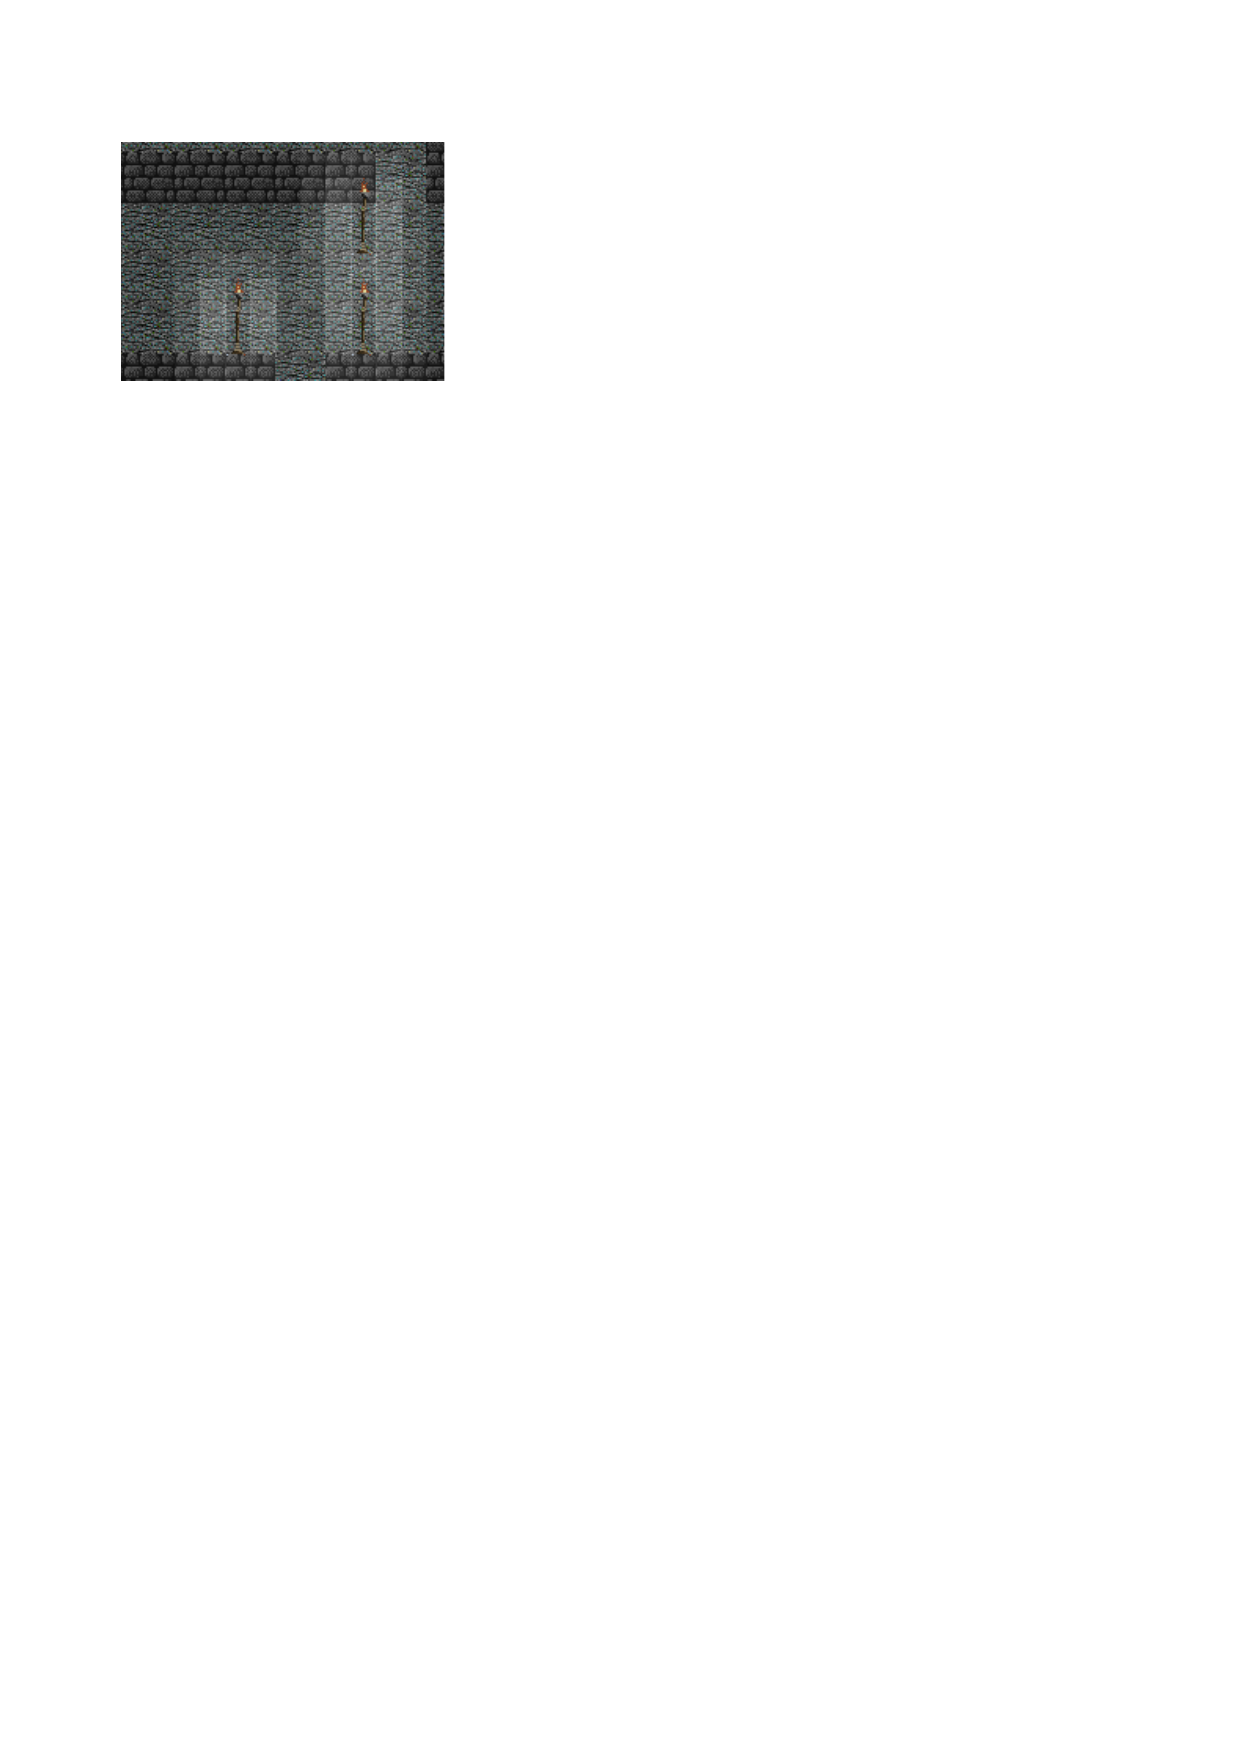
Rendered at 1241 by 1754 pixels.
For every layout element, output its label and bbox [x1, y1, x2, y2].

picture [121, 142, 445, 381]
